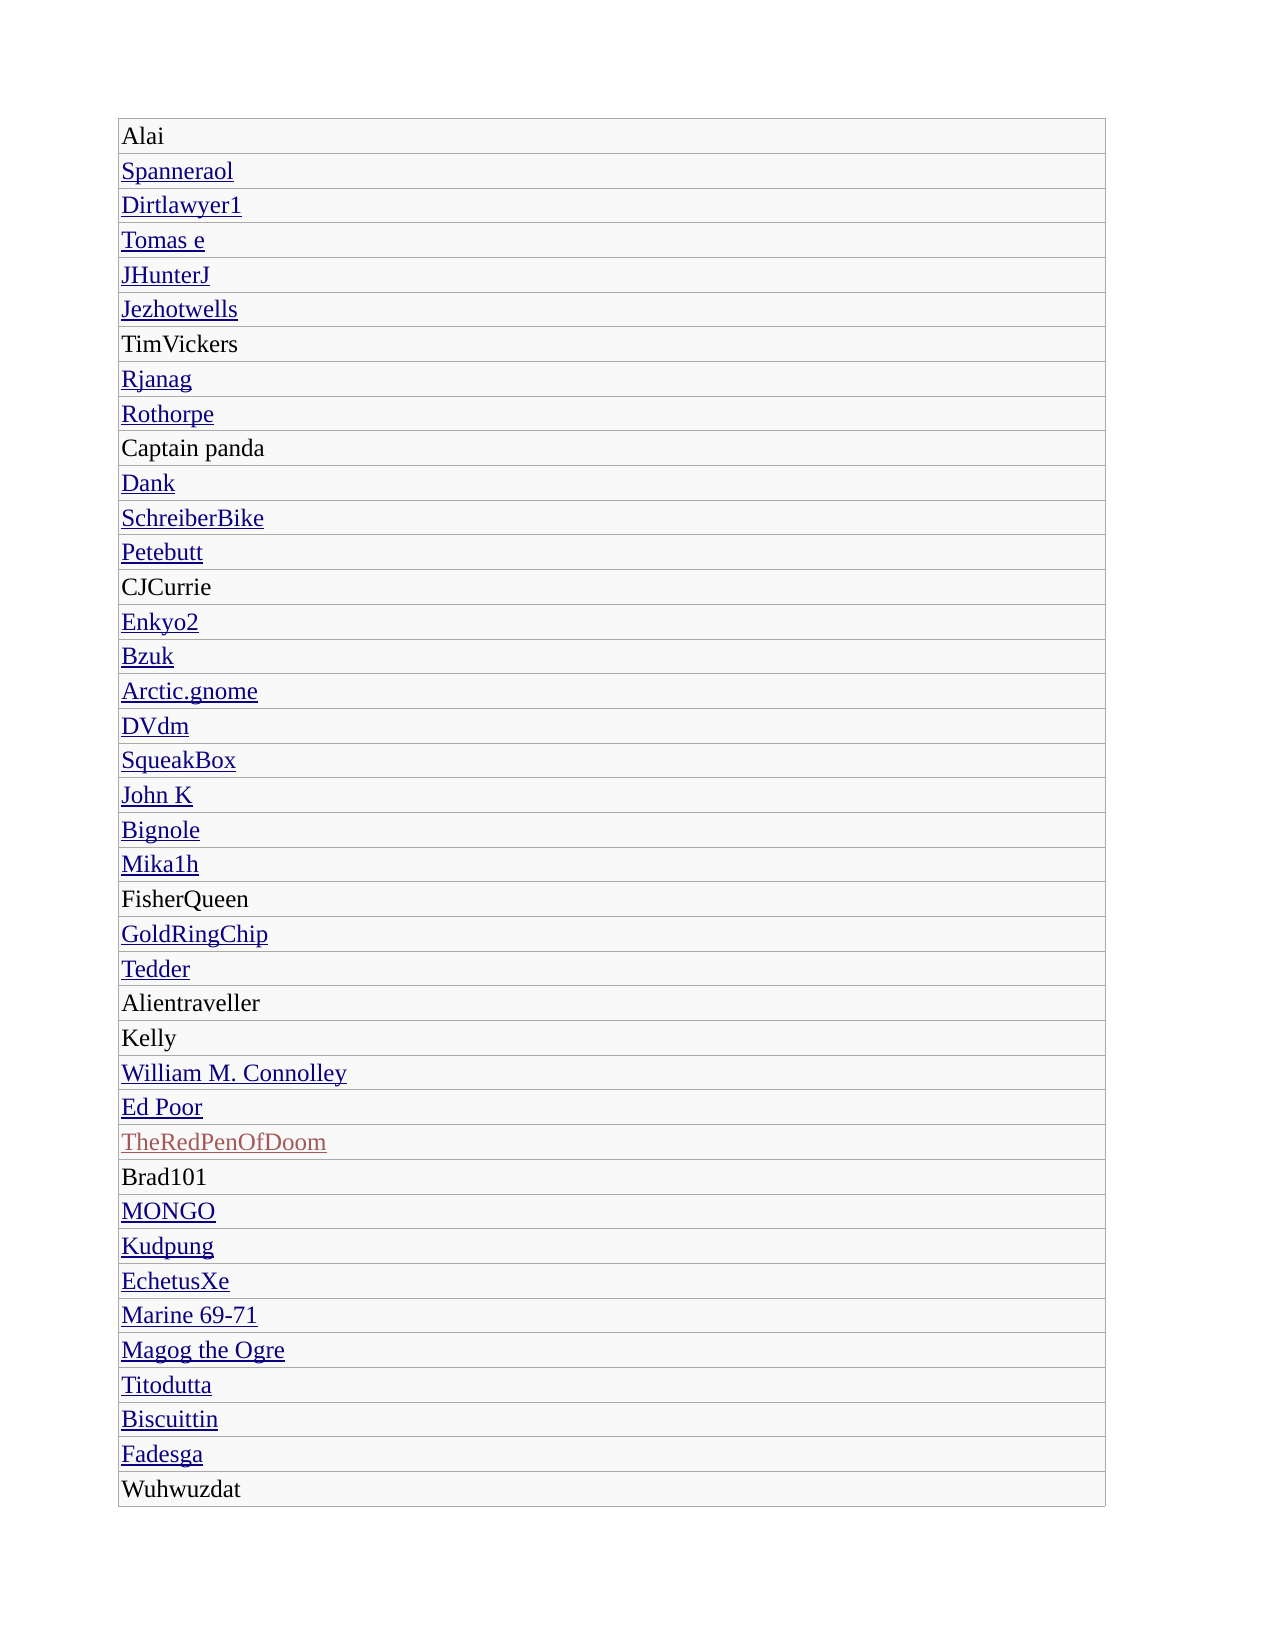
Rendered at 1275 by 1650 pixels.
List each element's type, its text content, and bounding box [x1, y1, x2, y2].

table_cell Arctic.gnome [119, 674, 1105, 708]
table_cell Rjanag [119, 362, 1105, 396]
table_cell EchetusXe [119, 1264, 1105, 1297]
table_cell Spanneraol [119, 154, 1105, 187]
table_cell Dirtlawyer1 [119, 189, 1105, 222]
table_cell Jezhotwells [119, 293, 1105, 326]
table_cell Bzuk [119, 640, 1105, 673]
table_cell SchreiberBike [119, 501, 1105, 534]
table_cell MONGO [119, 1195, 1105, 1228]
table_cell Bignole [119, 813, 1105, 847]
table_cell Alientraveller [119, 986, 1105, 1020]
table_cell Rothorpe [119, 397, 1105, 430]
table_cell Brad101 [119, 1160, 1105, 1193]
table_cell Kelly [119, 1021, 1105, 1055]
table_cell Tedder [119, 952, 1105, 985]
table_cell Petebutt [119, 535, 1105, 569]
table_cell Kudpung [119, 1229, 1105, 1263]
table_cell John K [119, 778, 1105, 812]
table_cell Tomas e [119, 223, 1105, 257]
table_cell Captain panda [119, 431, 1105, 465]
table_cell Wuhwuzdat [119, 1472, 1105, 1506]
table_cell FisherQueen [119, 882, 1105, 916]
table_cell SqueakBox [119, 744, 1105, 777]
table_cell Fadesga [119, 1437, 1105, 1471]
table_cell DVdm [119, 709, 1105, 742]
table_cell Enkyo2 [119, 605, 1105, 638]
table_cell Magog the Ogre [119, 1333, 1105, 1367]
table_cell Mika1h [119, 848, 1105, 881]
table_cell Dank [119, 466, 1105, 500]
table_cell Marine 69-71 [119, 1299, 1105, 1332]
table_cell TimVickers [119, 327, 1105, 361]
table_cell CJCurrie [119, 570, 1105, 604]
table_cell Alai [119, 119, 1105, 153]
table_cell Biscuittin [119, 1403, 1105, 1436]
table_cell JHunterJ [119, 258, 1105, 292]
table_cell William M. Connolley [119, 1056, 1105, 1089]
table_cell GoldRingChip [119, 917, 1105, 951]
table_cell Titodutta [119, 1368, 1105, 1402]
table_cell Ed Poor [119, 1090, 1105, 1124]
table_cell TheRedPenOfDoom [119, 1125, 1105, 1159]
